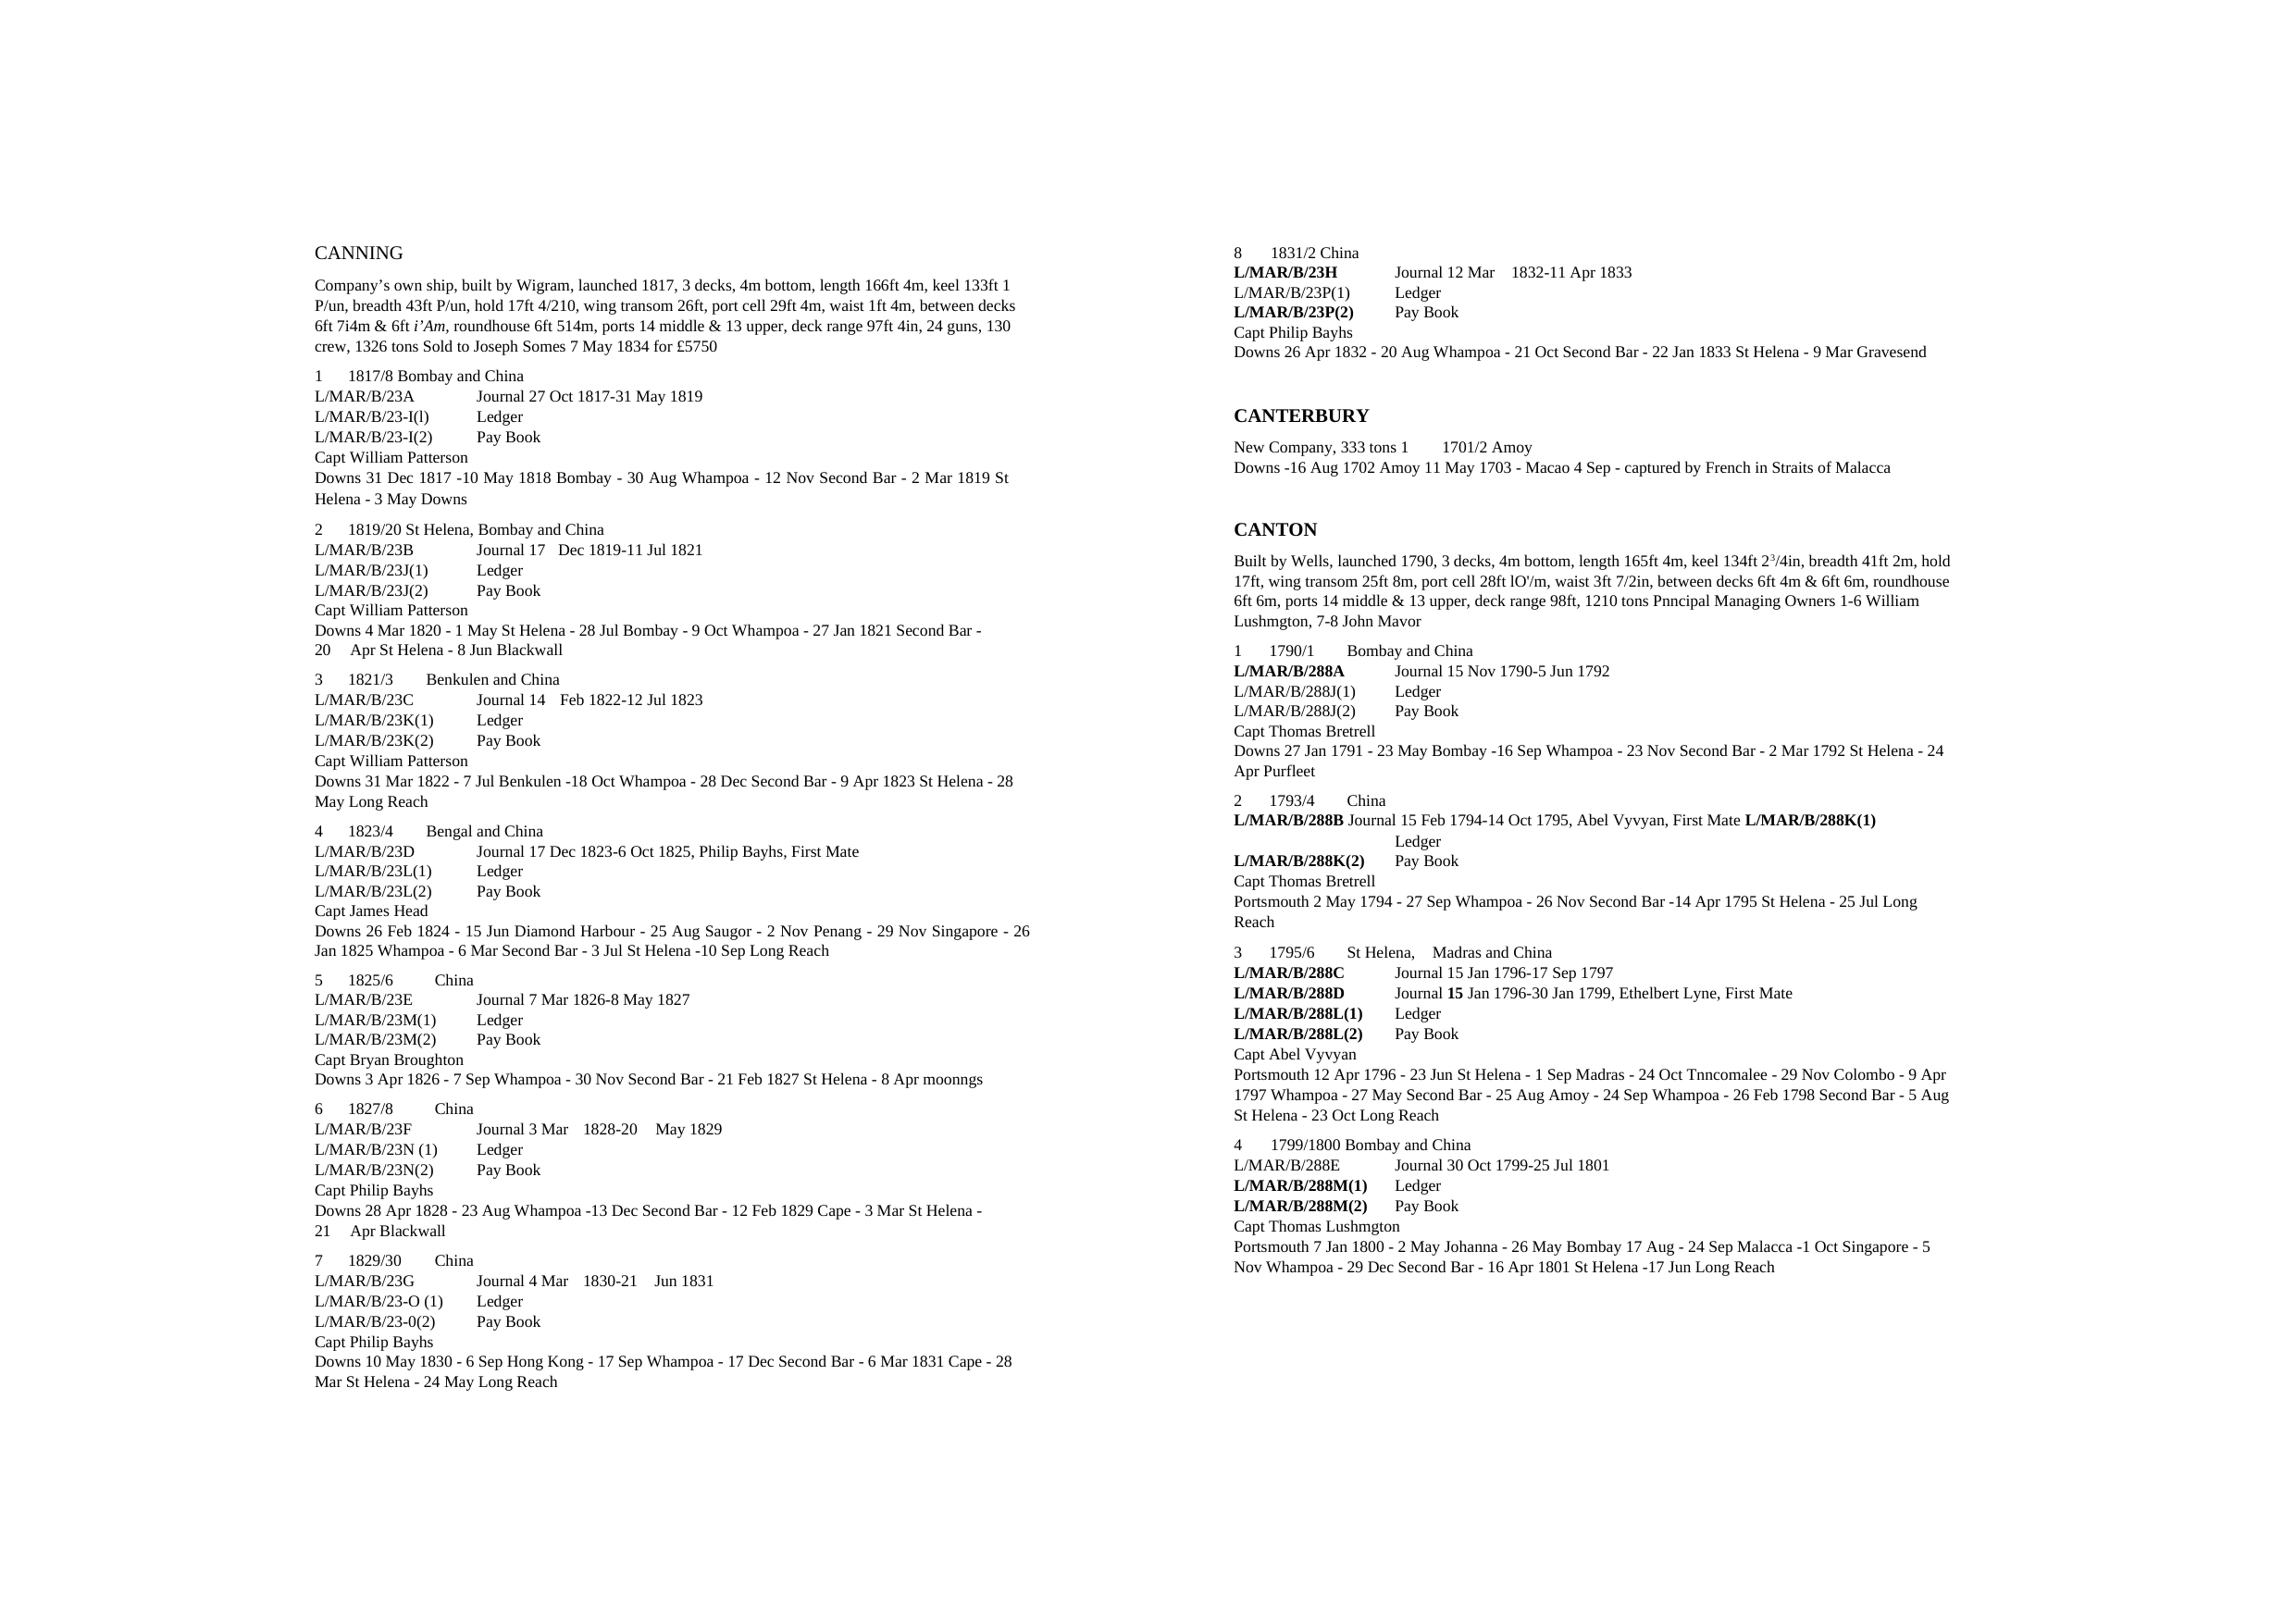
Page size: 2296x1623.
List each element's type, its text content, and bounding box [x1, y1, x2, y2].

text L/MAR/B/23-I(l) Ledger [315, 406, 1033, 427]
text Capt William Patterson [315, 601, 1033, 620]
text L/MAR/B/288M(2) Pay Book [1234, 1196, 1953, 1216]
text L/MAR/B/23L(1) Ledger [315, 861, 1033, 881]
text L/MAR/B/23C Journal 14 Feb 1822-12 Jul 1823 [315, 689, 1033, 710]
text L/MAR/B/288E Journal 30 Oct 1799-25 Jul 1801 [1234, 1155, 1953, 1175]
list 1823/4 Bengal and China [315, 822, 1033, 841]
list 1825/6 China [315, 970, 1033, 990]
text L/MAR/B/23A Journal 27 Oct 1817-31 May 1819 [315, 386, 1033, 406]
text L/MAR/B/288C Journal 15 Jan 1796-17 Sep 1797 [1234, 962, 1953, 983]
text L/MAR/B/288D Journal 15 Jan 1796-30 Jan 1799, Ethelbert Lyne, First Mate [1234, 983, 1953, 1003]
text Capt Thomas Lushmgton [1234, 1216, 1953, 1236]
text Downs 27 Jan 1791 - 23 May Bombay -16 Sep Whampoa - 23 Nov Second Bar - 2 Mar 1792 St Helena - 24 Apr Purfleet [1234, 741, 1953, 780]
subtitle CANTERBURY [1234, 405, 1953, 427]
text L/MAR/B/288J(2) Pay Book [1234, 701, 1953, 721]
text L/MAR/B/23K(1) Ledger [315, 710, 1033, 730]
text Downs -16 Aug 1702 Amoy 11 May 1703 - Macao 4 Sep - captured by French in Straits of Malacca [1234, 459, 1953, 477]
text Capt Abel Vyvyan [1234, 1044, 1953, 1063]
list 1799/1800 Bombay and China [1234, 1134, 1953, 1155]
list 1795/6 St Helena, Madras and China [1234, 942, 1953, 962]
text New Company, 333 tons 1 1701/2 Amoy [1234, 428, 1953, 459]
text L/MAR/B/288M(1) Ledger [1234, 1175, 1953, 1196]
text L/MAR/B/23J(2) Pay Book [315, 580, 1033, 601]
text Capt James Head [315, 900, 1033, 921]
list 1821/3 Benkulen and China [315, 669, 1033, 689]
text Downs 4 Mar 1820 - 1 May St Helena - 28 Jul Bombay - 9 Oct Whampoa - 27 Jan 1821 Second Bar - [315, 620, 1033, 640]
text Capt Thomas Bretrell [1234, 721, 1953, 741]
text Capt Philip Bayhs [315, 1332, 1033, 1352]
text L/MAR/B/23-I(2) Pay Book [315, 427, 1033, 447]
text Portsmouth 12 Apr 1796 - 23 Jun St Helena - 1 Sep Madras - 24 Oct Tnncomalee - 29 Nov Colombo - 9 Apr 1797 Whampoa - 27 May Second Bar - 25 Aug Amoy - 24 Sep Whampoa - 26 Feb 1798 Second Bar - 5 Aug St Helena - 23 Oct Long Reach [1234, 1063, 1953, 1125]
text L/MAR/B/288A Journal 15 Nov 1790-5 Jun 1792 [1234, 661, 1953, 681]
text L/MAR/B/23L(2) Pay Book [315, 881, 1033, 900]
text L/MAR/B/23N(2) Pay Book [315, 1159, 1033, 1180]
text Downs 31 Mar 1822 - 7 Jul Benkulen -18 Oct Whampoa - 28 Dec Second Bar - 9 Apr 1823 St Helena - 28 May Long Reach [315, 771, 1033, 812]
text L/MAR/B/23B Journal 17 Dec 1819-11 Jul 1821 [315, 539, 1033, 560]
text L/MAR/B/23N (1) Ledger [315, 1139, 1033, 1159]
text Capt Thomas Bretrell [1234, 871, 1953, 891]
text L/MAR/B/23M(1) Ledger [315, 1010, 1033, 1030]
text L/MAR/B/23H Journal 12 Mar 1832-11 Apr 1833 [1234, 263, 1953, 282]
text Downs 31 Dec 1817 -10 May 1818 Bombay - 30 Aug Whampoa - 12 Nov Second Bar - 2 Mar 1819 St Helena - 3 May Downs [315, 467, 1010, 509]
list 1829/30 China [315, 1250, 1033, 1270]
list 1817/8 Bombay and China [315, 365, 1033, 386]
text L/MAR/B/23G Journal 4 Mar 1830-21 Jun 1831 [315, 1270, 1033, 1291]
list 1827/8 China [315, 1098, 1033, 1119]
text Portsmouth 7 Jan 1800 - 2 May Johanna - 26 May Bombay 17 Aug - 24 Sep Malacca -1 Oct Singapore - 5 Nov Whampoa - 29 Dec Second Bar - 16 Apr 1801 St Helena -17 Jun Long Reach [1234, 1236, 1953, 1277]
text Downs 28 Apr 1828 - 23 Aug Whampoa -13 Dec Second Bar - 12 Feb 1829 Cape - 3 Mar St Helena - [315, 1200, 1033, 1220]
text Capt Philip Bayhs [1234, 322, 1953, 341]
subtitle CANTON [1234, 519, 1953, 540]
text Portsmouth 2 May 1794 - 27 Sep Whampoa - 26 Nov Second Bar -14 Apr 1795 St Helena - 25 Jul Long Reach [1234, 891, 1953, 932]
text L/MAR/B/23J(1) Ledger [315, 560, 1033, 580]
list 1819/20 St Helena, Bombay and China [315, 519, 1033, 539]
text L/MAR/B/288L(1) Ledger [1234, 1003, 1953, 1023]
text Downs 3 Apr 1826 - 7 Sep Whampoa - 30 Nov Second Bar - 21 Feb 1827 St Helena - 8 Apr moonngs [315, 1070, 1033, 1089]
text Capt Bryan Broughton [315, 1049, 1033, 1070]
text L/MAR/B/288B Journal 15 Feb 1794-14 Oct 1795, Abel Vyvyan, First Mate L/MAR/B/288K(1) Ledger [1234, 810, 1953, 850]
text Downs 10 May 1830 - 6 Sep Hong Kong - 17 Sep Whampoa - 17 Dec Second Bar - 6 Mar 1831 Cape - 28 Mar St Helena - 24 May Long Reach [315, 1352, 1033, 1392]
text Downs 26 Feb 1824 - 15 Jun Diamond Harbour - 25 Aug Saugor - 2 Nov Penang - 29 Nov Singapore - 26 Jan 1825 Whampoa - 6 Mar Second Bar - 3 Jul St Helena -10 Sep Long Reach [315, 921, 1033, 960]
list 1793/4 China [1234, 789, 1953, 810]
list Apr St Helena - 8 Jun Blackwall [315, 640, 1033, 660]
text L/MAR/B/288L(2) Pay Book [1234, 1023, 1953, 1044]
text L/MAR/B/23-O (1) Ledger [315, 1291, 1033, 1311]
list 1831/2 China [1234, 242, 1953, 263]
text Company’s own ship, built by Wigram, launched 1817, 3 decks, 4m bottom, length 166ft 4m, keel 133ft 1 P/un, breadth 43ft P/un, hold 17ft 4/210, wing transom 26ft, port cell 29ft 4m, waist 1ft 4m, between decks 6ft 7i4m & 6ft i’Am, roundhouse 6ft 514m, ports 14 middle & 13 upper, deck range 97ft 4in, 24 guns, 130 crew, 1326 tons Sold to Joseph Somes 7 May 1834 for £5750 [315, 275, 1033, 355]
text L/MAR/B/23P(1) Ledger [1234, 282, 1953, 303]
text Capt William Patterson [315, 750, 1033, 771]
text L/MAR/B/288J(1) Ledger [1234, 681, 1953, 701]
text L/MAR/B/23E Journal 7 Mar 1826-8 May 1827 [315, 990, 1033, 1010]
text L/MAR/B/23D Journal 17 Dec 1823-6 Oct 1825, Philip Bayhs, First Mate [315, 841, 1033, 861]
text L/MAR/B/23M(2) Pay Book [315, 1030, 1033, 1049]
text L/MAR/B/23K(2) Pay Book [315, 730, 1033, 750]
text L/MAR/B/288K(2) Pay Book [1234, 850, 1953, 871]
text L/MAR/B/23-0(2) Pay Book [315, 1311, 1033, 1332]
text Capt William Patterson [315, 447, 1033, 467]
list Apr Blackwall [315, 1220, 1033, 1241]
text Capt Philip Bayhs [315, 1180, 1033, 1200]
text Downs 26 Apr 1832 - 20 Aug Whampoa - 21 Oct Second Bar - 22 Jan 1833 St Helena - 9 Mar Gravesend [1234, 341, 1953, 362]
text L/MAR/B/23P(2) Pay Book [1234, 303, 1953, 322]
text CANNING [315, 242, 1033, 264]
list 1790/1 Bombay and China [1234, 640, 1953, 661]
text Built by Wells, launched 1790, 3 decks, 4m bottom, length 165ft 4m, keel 134ft 23/4in, breadth 41ft 2m, hold 17ft, wing transom 25ft 8m, port cell 28ft lO'/m, waist 3ft 7/2in, between decks 6ft 4m & 6ft 6m, roundhouse 6ft 6m, ports 14 middle & 13 upper, deck range 98ft, 1210 tons Pnncipal Managing Owners 1-6 William Lushmgton, 7-8 John Mavor [1234, 551, 1953, 631]
text L/MAR/B/23F Journal 3 Mar 1828-20 May 1829 [315, 1119, 1033, 1139]
